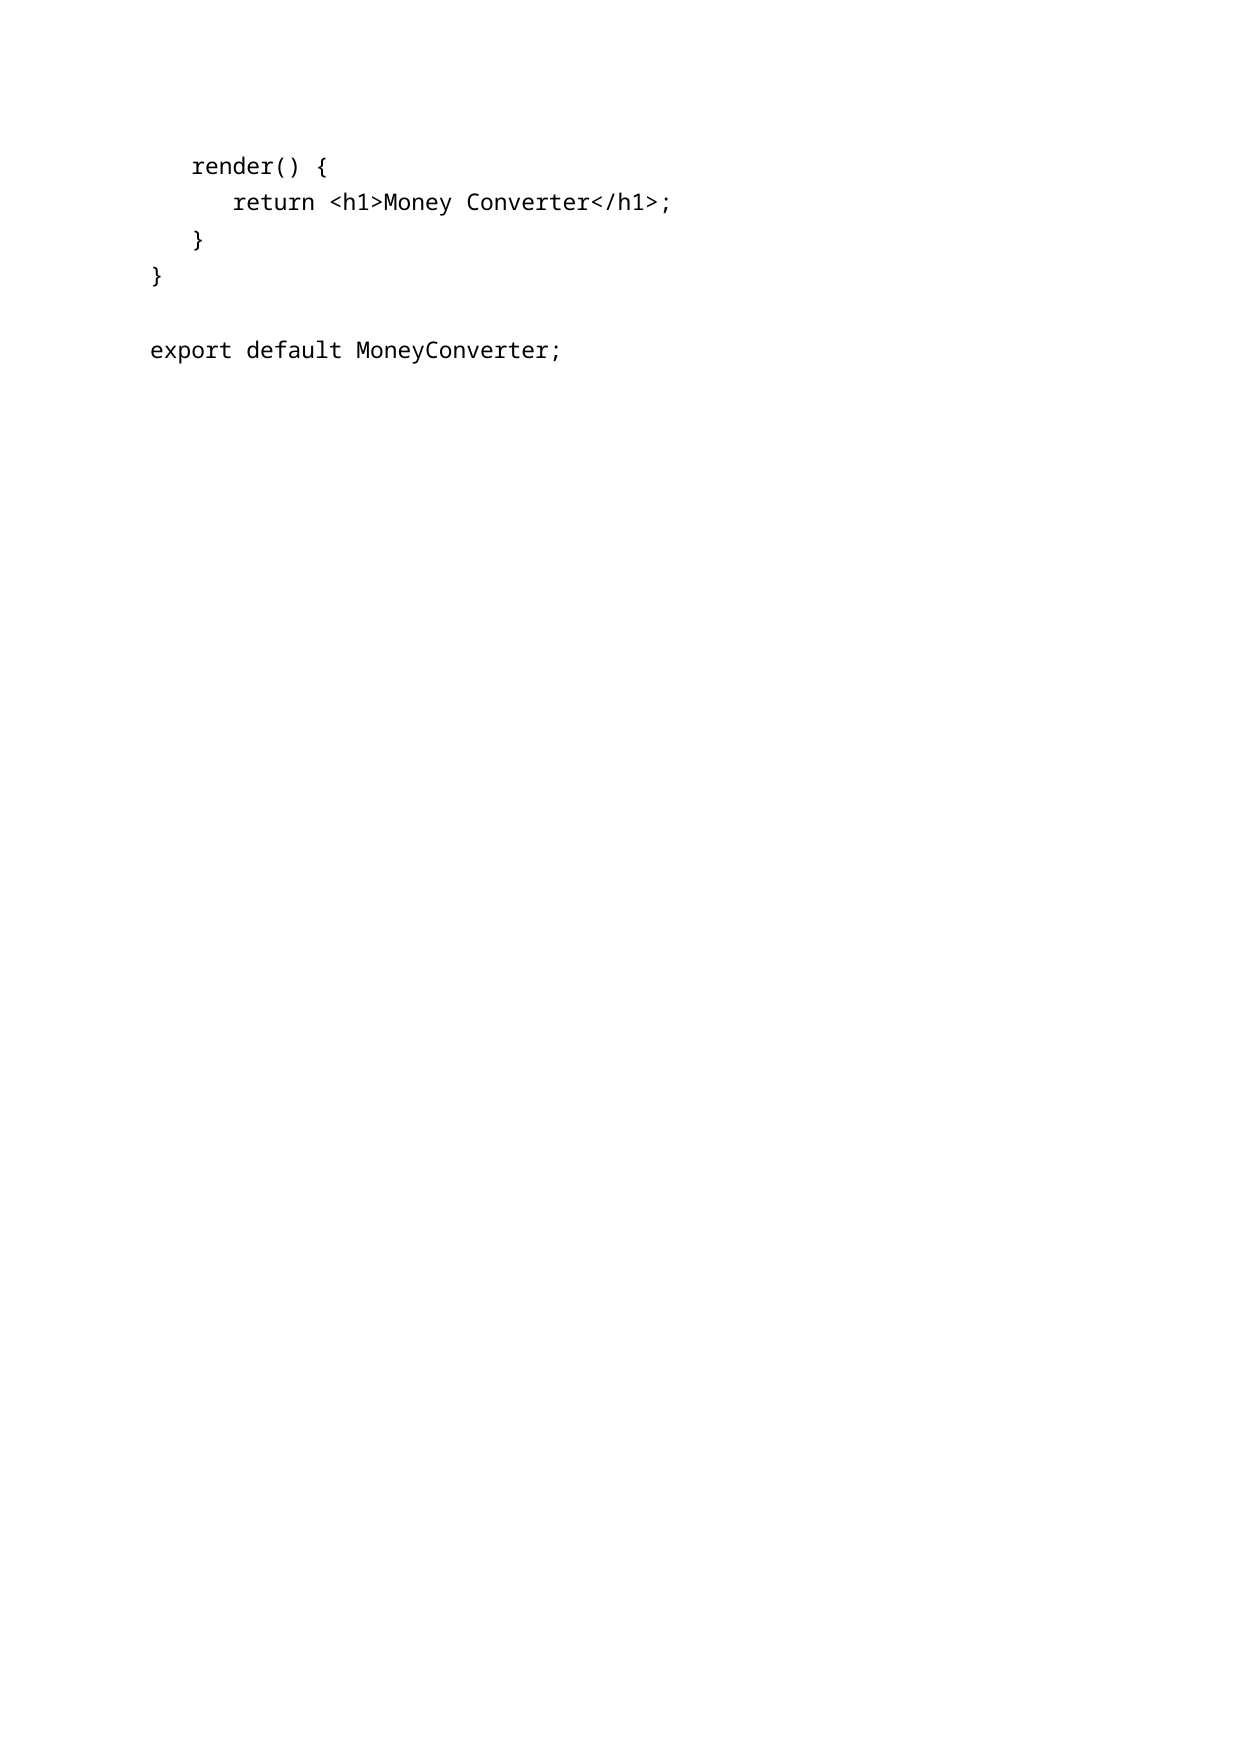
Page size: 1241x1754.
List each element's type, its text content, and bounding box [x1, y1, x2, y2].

text render() { return <h1>Money Converter</h1>; } } export default MoneyConverter; [150, 150, 1090, 405]
